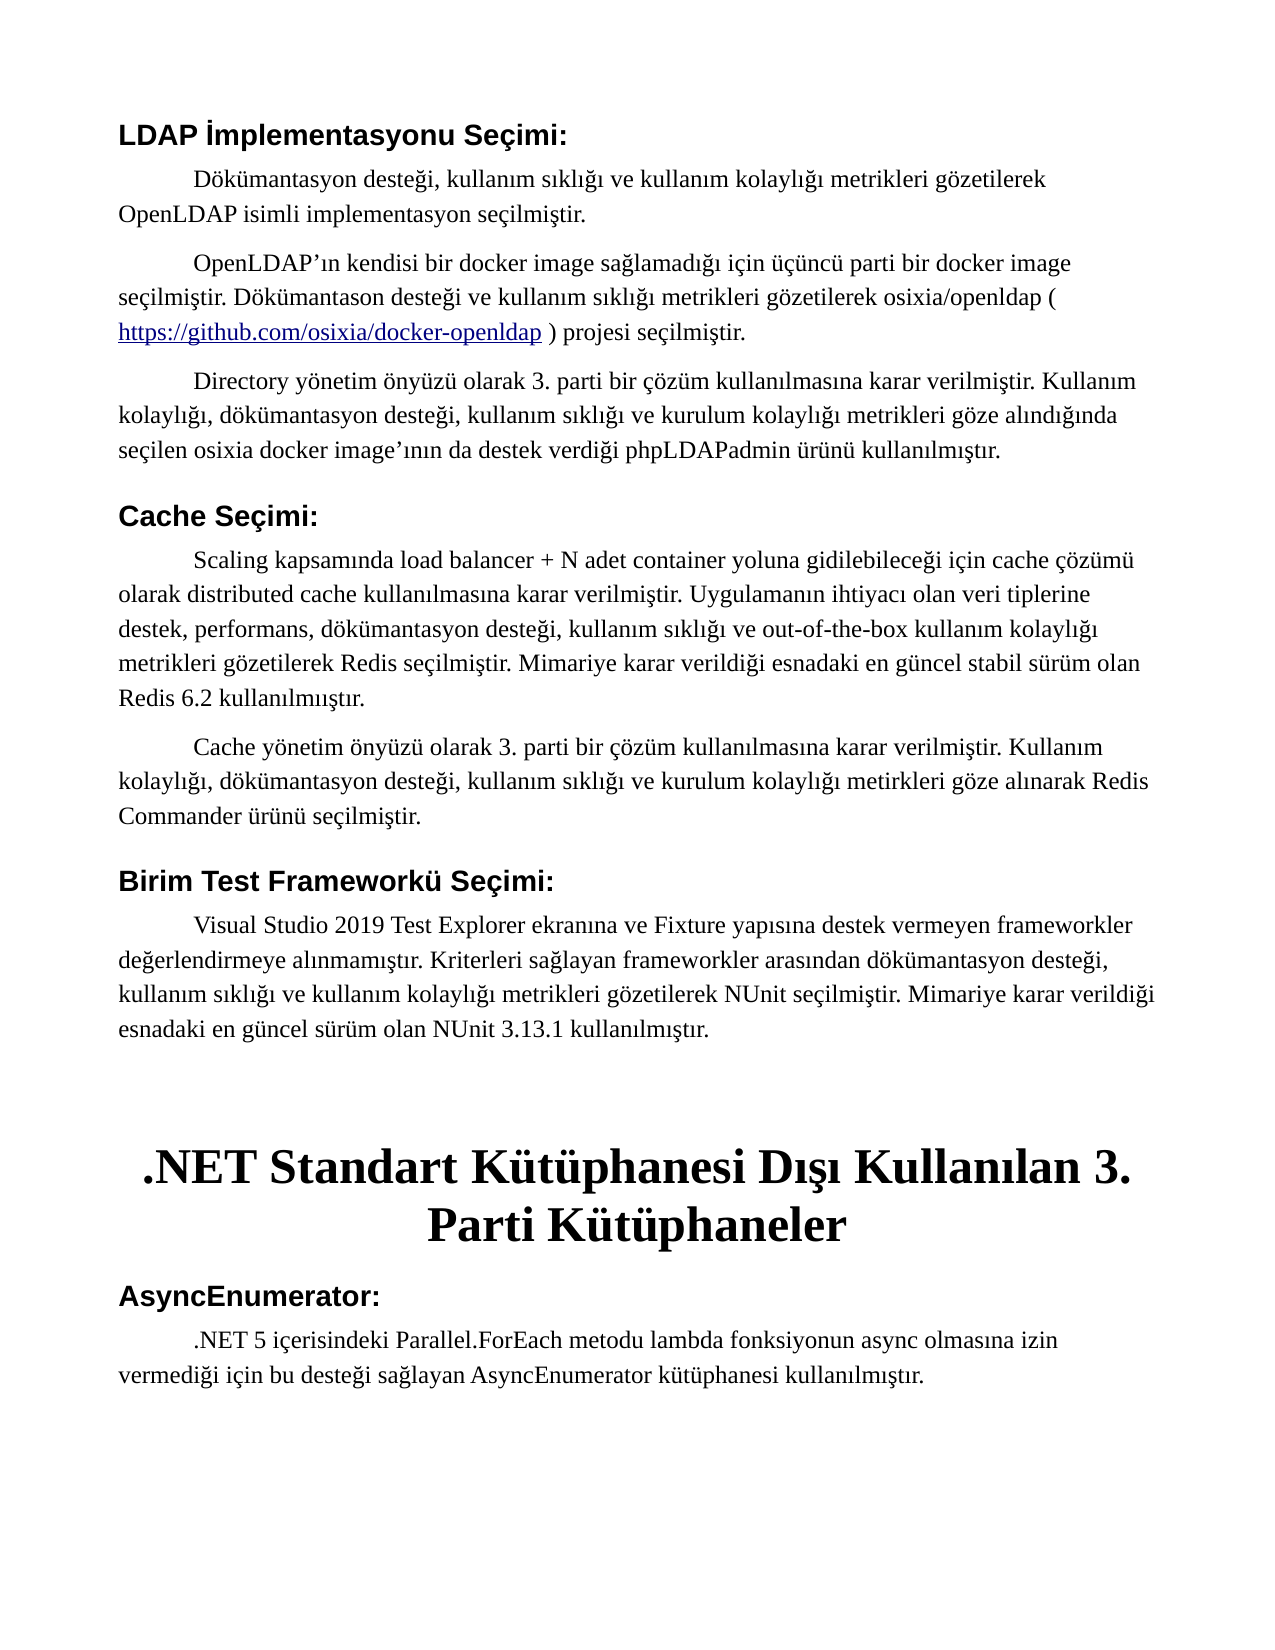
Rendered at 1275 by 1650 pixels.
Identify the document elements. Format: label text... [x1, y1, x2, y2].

text Scaling kapsamında load balancer + N adet container yoluna gidilebileceği için cache çözümü olarak distributed cache kullanılmasına karar verilmiştir. Uygulamanın ihtiyacı olan veri tiplerine destek, performans, dökümantasyon desteği, kullanım sıklığı ve out-of-the-box kullanım kolaylığı metrikleri gözetilerek Redis seçilmiştir. Mimariye karar verildiği esnadaki en güncel stabil sürüm olan Redis 6.2 kullanılmııştır. [118, 545, 1157, 711]
subtitle .NET Standart Kütüphanesi Dışı Kullanılan 3. Parti Kütüphaneler [118, 1137, 1157, 1252]
text Cache yönetim önyüzü olarak 3. parti bir çözüm kullanılmasına karar verilmiştir. Kullanım kolaylığı, dökümantasyon desteği, kullanım sıklığı ve kurulum kolaylığı metirkleri göze alınarak Redis Commander ürünü seçilmiştir. [118, 732, 1157, 829]
text Dökümantasyon desteği, kullanım sıklığı ve kullanım kolaylığı metrikleri gözetilerek OpenLDAP isimli implementasyon seçilmiştir. [118, 164, 1157, 228]
subtitle Birim Test Frameworkü Seçimi: [118, 864, 1157, 898]
subtitle AsyncEnumerator: [118, 1279, 1157, 1313]
text Visual Studio 2019 Test Explorer ekranına ve Fixture yapısına destek vermeyen frameworkler değerlendirmeye alınmamıştır. Kriterleri sağlayan frameworkler arasından dökümantasyon desteği, kullanım sıklığı ve kullanım kolaylığı metrikleri gözetilerek NUnit seçilmiştir. Mimariye karar verildiği esnadaki en güncel sürüm olan NUnit 3.13.1 kullanılmıştır. [118, 911, 1157, 1043]
text .NET 5 içerisindeki Parallel.ForEach metodu lambda fonksiyonun async olmasına izin vermediği için bu desteği sağlayan AsyncEnumerator kütüphanesi kullanılmıştır. [118, 1326, 1157, 1389]
subtitle Cache Seçimi: [118, 498, 1157, 532]
text OpenLDAP’ın kendisi bir docker image sağlamadığı için üçüncü parti bir docker image seçilmiştir. Dökümantason desteği ve kullanım sıklığı metrikleri gözetilerek osixia/openldap ( https://github.com/osixia/docker-openldap ) projesi seçilmiştir. [118, 248, 1157, 346]
text Directory yönetim önyüzü olarak 3. parti bir çözüm kullanılmasına karar verilmiştir. Kullanım kolaylığı, dökümantasyon desteği, kullanım sıklığı ve kurulum kolaylığı metrikleri göze alındığında seçilen osixia docker image’ının da destek verdiği phpLDAPadmin ürünü kullanılmıştır. [118, 366, 1157, 464]
subtitle LDAP İmplementasyonu Seçimi: [118, 118, 1157, 152]
